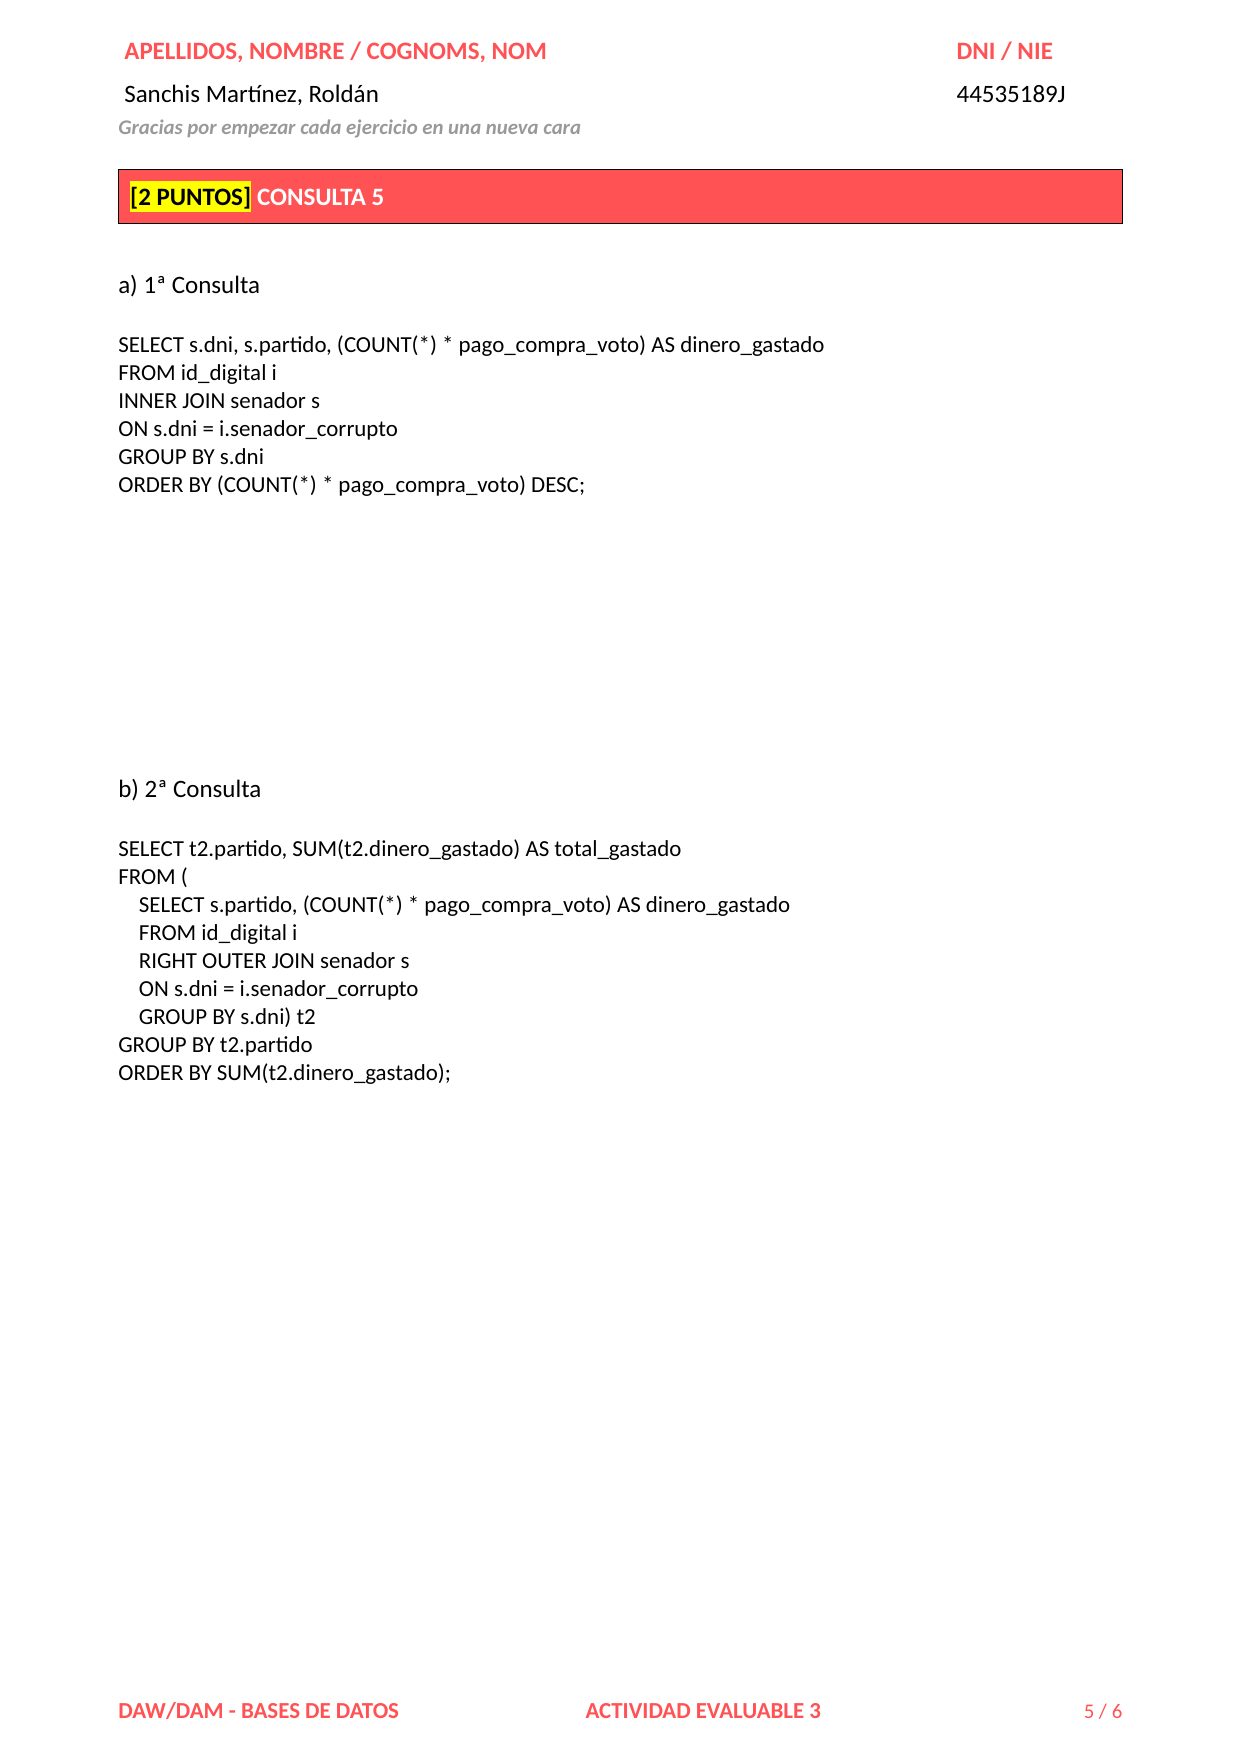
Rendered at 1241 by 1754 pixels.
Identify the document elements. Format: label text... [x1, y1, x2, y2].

text SELECT t2.partido, SUM(t2.dinero_gastado) AS total_gastado [118, 834, 1122, 862]
text RIGHT OUTER JOIN senador s [118, 946, 1122, 974]
text FROM id_digital i [118, 918, 1122, 946]
text [2 puntos] CONSULTA 5 [119, 170, 1122, 223]
text SELECT s.partido, (COUNT(*) * pago_compra_voto) AS dinero_gastado [118, 890, 1122, 918]
text ON s.dni = i.senador_corrupto [118, 414, 1122, 442]
text ORDER BY (COUNT(*) * pago_compra_voto) DESC; [118, 470, 1122, 498]
text SELECT s.dni, s.partido, (COUNT(*) * pago_compra_voto) AS dinero_gastado [118, 330, 1122, 358]
text a) 1ª Consulta [118, 269, 1122, 300]
text GROUP BY t2.partido [118, 1030, 1122, 1058]
text FROM ( [118, 862, 1122, 890]
text INNER JOIN senador s [118, 386, 1122, 414]
text FROM id_digital i [118, 358, 1122, 386]
text ORDER BY SUM(t2.dinero_gastado); [118, 1058, 1122, 1086]
text GROUP BY s.dni [118, 442, 1122, 470]
text ON s.dni = i.senador_corrupto [118, 974, 1122, 1002]
text GROUP BY s.dni) t2 [118, 1002, 1122, 1030]
text b) 2ª Consulta [118, 773, 1122, 803]
